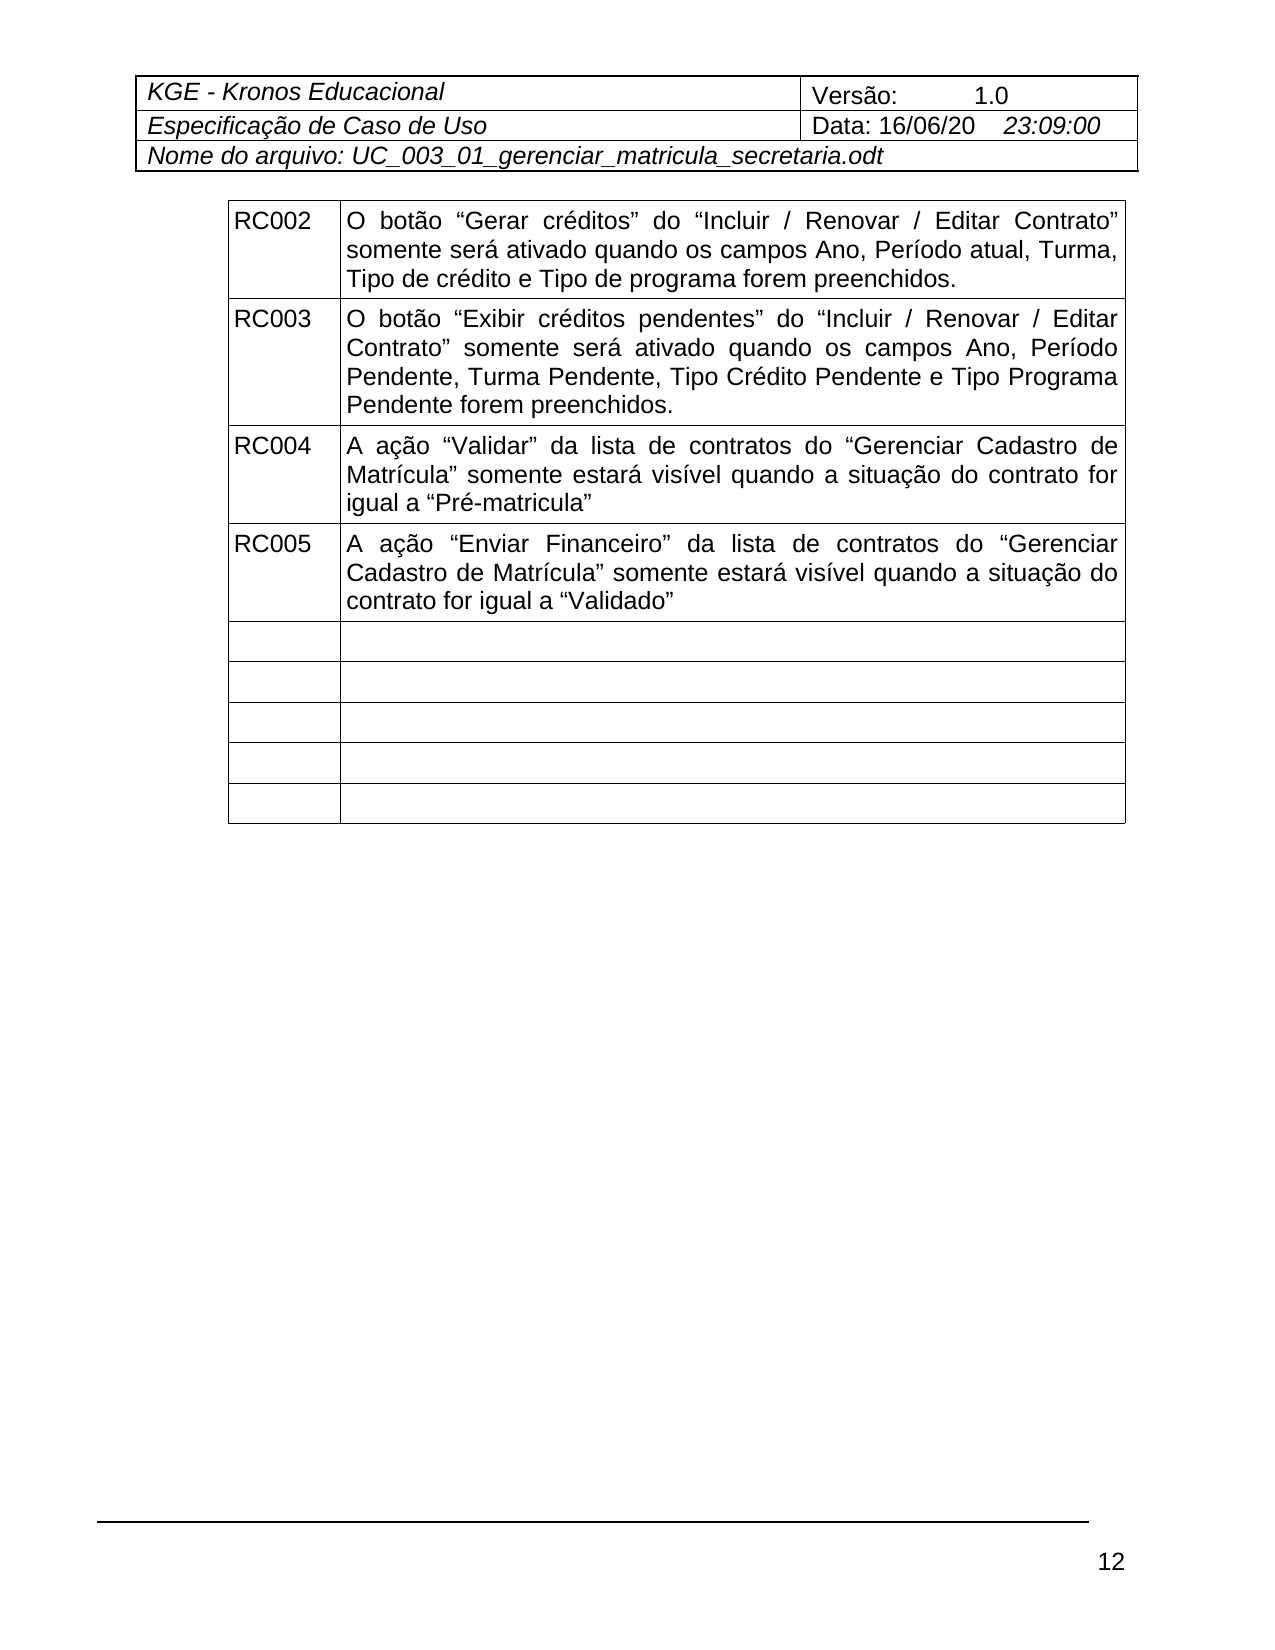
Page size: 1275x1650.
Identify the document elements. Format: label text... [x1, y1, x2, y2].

table_cell [229, 662, 340, 702]
table_cell O botão “Exibir créditos pendentes” do “Incluir / Renovar / Editar Contrato” somente será ativado quando os campos Ano, Período Pendente, Turma Pendente, Tipo Crédito Pendente e Tipo Programa Pendente forem preenchidos. [341, 299, 1125, 425]
table_cell A ação “Validar” da lista de contratos do “Gerenciar Cadastro de Matrícula” somente estará visível quando a situação do contrato for igual a “Pré-matricula” [341, 426, 1125, 523]
table_cell [341, 743, 1125, 782]
table_cell [229, 784, 340, 823]
table_cell [341, 784, 1125, 823]
table_cell [229, 703, 340, 742]
table_cell [341, 662, 1125, 702]
table_cell [229, 743, 340, 782]
table_cell [341, 703, 1125, 742]
table_cell RC005 [229, 524, 340, 621]
table_cell [341, 622, 1125, 661]
table_cell RC002 [229, 201, 340, 298]
table_cell A ação “Enviar Financeiro” da lista de contratos do “Gerenciar Cadastro de Matrícula” somente estará visível quando a situação do contrato for igual a “Validado” [341, 524, 1125, 621]
table_cell RC003 [229, 299, 340, 425]
table_cell O botão “Gerar créditos” do “Incluir / Renovar / Editar Contrato” somente será ativado quando os campos Ano, Período atual, Turma, Tipo de crédito e Tipo de programa forem preenchidos. [341, 201, 1125, 298]
table_cell RC004 [229, 426, 340, 523]
table_cell [229, 622, 340, 661]
